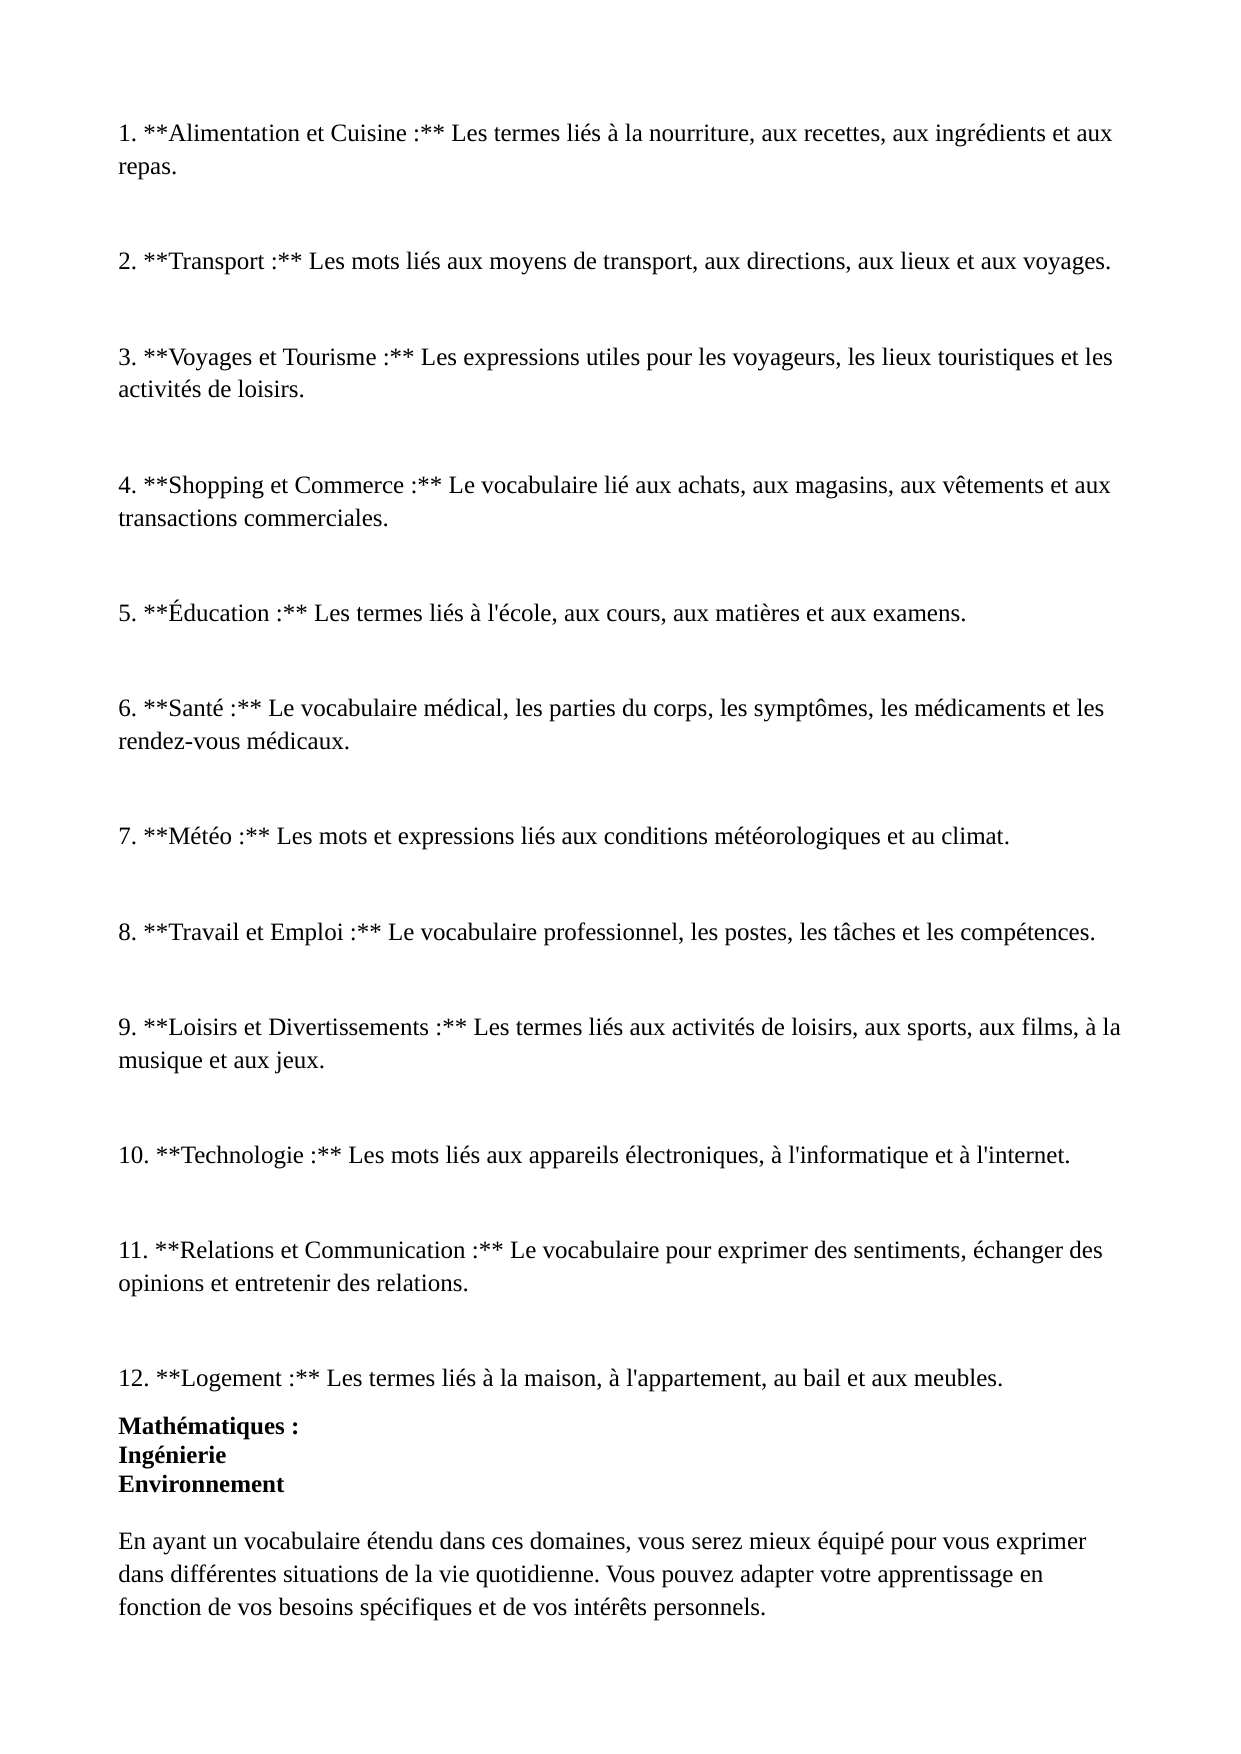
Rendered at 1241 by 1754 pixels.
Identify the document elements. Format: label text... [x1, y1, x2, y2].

text Ingénierie [118, 1440, 1122, 1469]
text Environnement [118, 1469, 1122, 1497]
text Mathématiques : [118, 1411, 1122, 1440]
text 9. **Loisirs et Divertissements :** Les termes liés aux activités de loisirs, aux sports, aux films, à la musique et aux jeux. [118, 1012, 1122, 1074]
text 6. **Santé :** Le vocabulaire médical, les parties du corps, les symptômes, les médicaments et les rendez-vous médicaux. [118, 693, 1122, 755]
text 12. **Logement :** Les termes liés à la maison, à l'appartement, au bail et aux meubles. [118, 1363, 1122, 1392]
text 4. **Shopping et Commerce :** Le vocabulaire lié aux achats, aux magasins, aux vêtements et aux transactions commerciales. [118, 470, 1122, 532]
text 7. **Météo :** Les mots et expressions liés aux conditions météorologiques et au climat. [118, 821, 1122, 850]
text 11. **Relations et Communication :** Le vocabulaire pour exprimer des sentiments, échanger des opinions et entretenir des relations. [118, 1235, 1122, 1297]
text 2. **Transport :** Les mots liés aux moyens de transport, aux directions, aux lieux et aux voyages. [118, 246, 1122, 275]
text 5. **Éducation :** Les termes liés à l'école, aux cours, aux matières et aux examens. [118, 598, 1122, 627]
text 8. **Travail et Emploi :** Le vocabulaire professionnel, les postes, les tâches et les compétences. [118, 917, 1122, 945]
text En ayant un vocabulaire étendu dans ces domaines, vous serez mieux équipé pour vous exprimer dans différentes situations de la vie quotidienne. Vous pouvez adapter votre apprentissage en fonction de vos besoins spécifiques et de vos intérêts personnels. [118, 1526, 1122, 1621]
text 3. **Voyages et Tourisme :** Les expressions utiles pour les voyageurs, les lieux touristiques et les activités de loisirs. [118, 342, 1122, 403]
text 10. **Technologie :** Les mots liés aux appareils électroniques, à l'informatique et à l'internet. [118, 1140, 1122, 1169]
text 1. **Alimentation et Cuisine :** Les termes liés à la nourriture, aux recettes, aux ingrédients et aux repas. [118, 118, 1122, 180]
